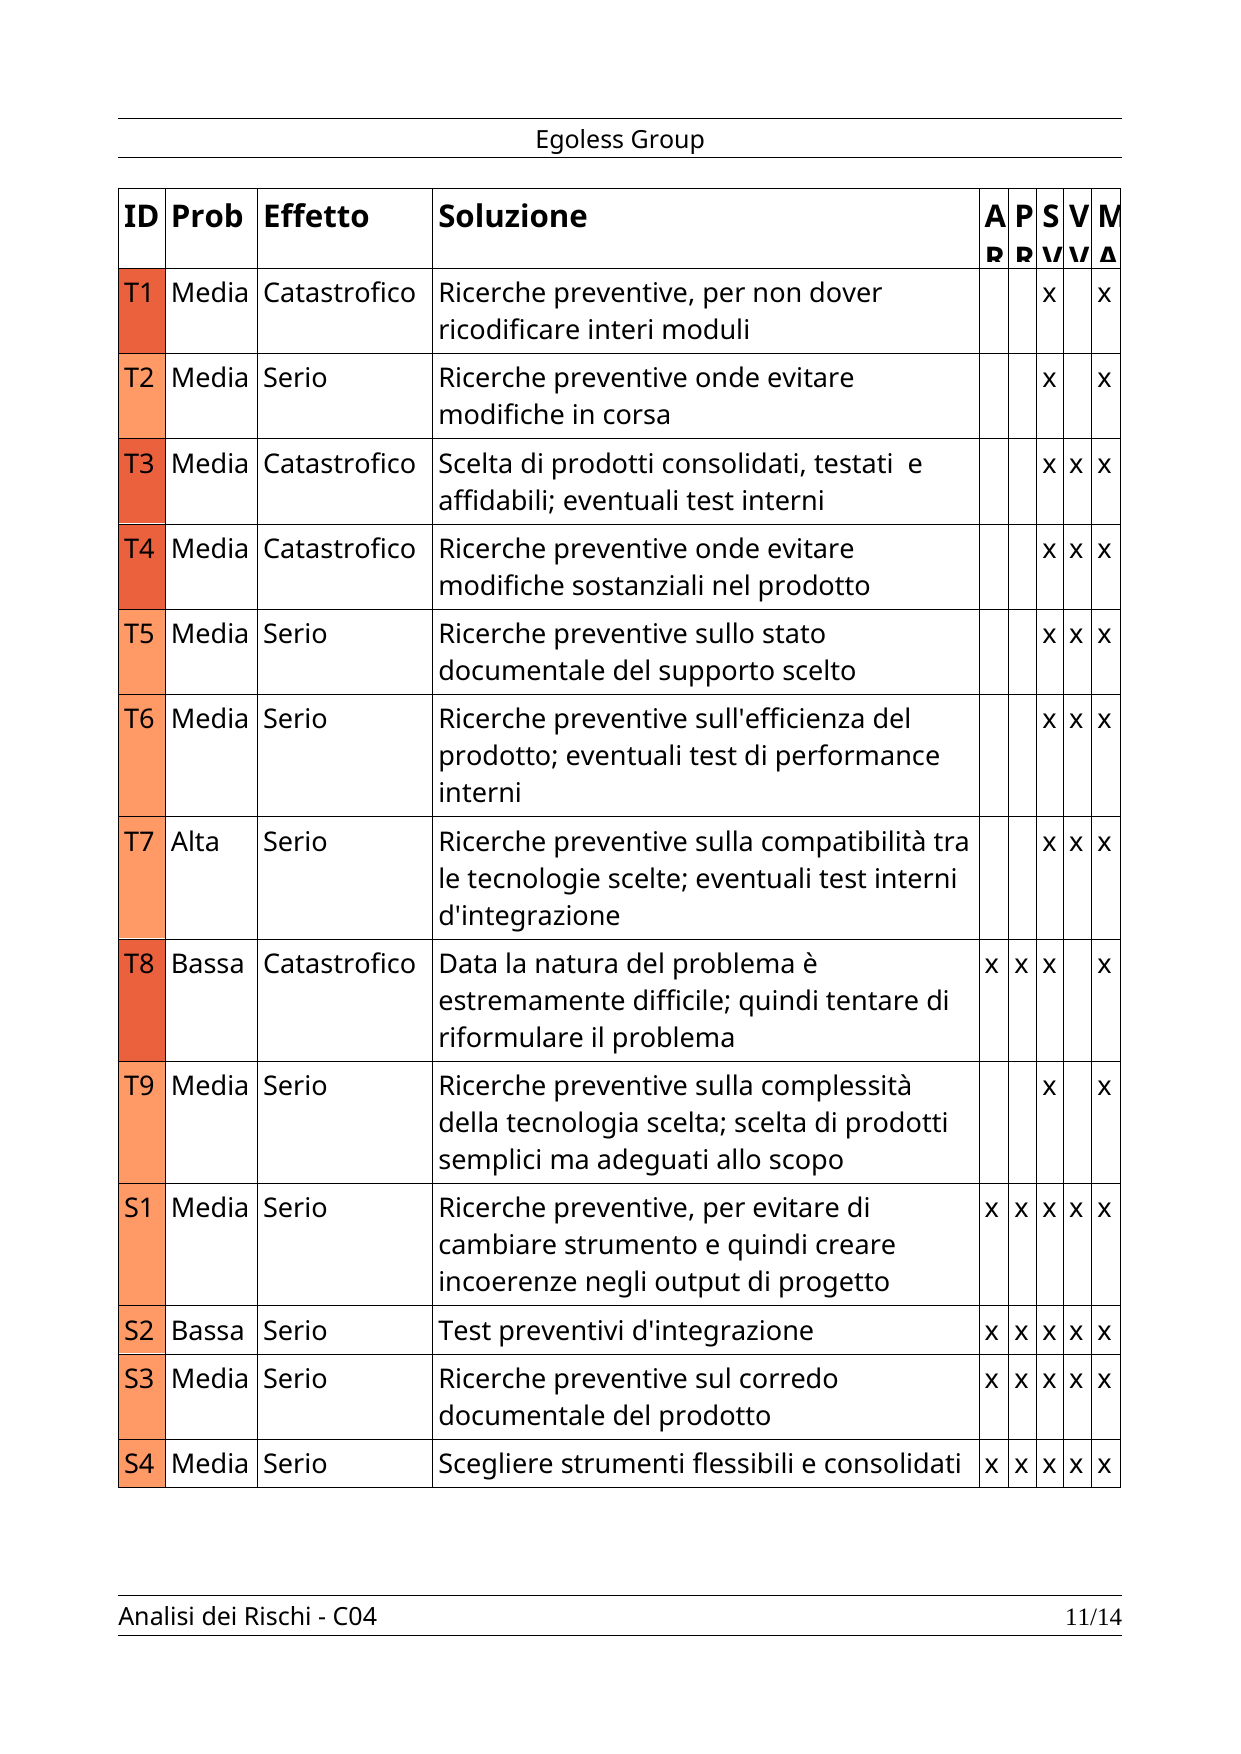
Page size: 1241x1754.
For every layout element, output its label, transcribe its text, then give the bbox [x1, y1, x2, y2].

table_cell x [1092, 695, 1120, 816]
table_cell Media [166, 1355, 257, 1439]
table_cell x [1092, 1355, 1120, 1439]
table_cell x [1064, 695, 1091, 816]
table_cell T8 [119, 940, 165, 1061]
table_cell [1009, 610, 1036, 694]
table_cell x [1092, 1440, 1120, 1487]
table_cell x [1037, 269, 1063, 353]
table_header Effetto [258, 189, 432, 268]
table_cell x [1064, 817, 1091, 938]
table_cell Serio [258, 1355, 432, 1439]
table_cell x [1092, 610, 1120, 694]
table_cell x [1009, 1355, 1036, 1439]
table_cell T9 [119, 1062, 165, 1183]
table_cell [1009, 695, 1036, 816]
table_cell [1064, 940, 1091, 1061]
table_cell [980, 695, 1008, 816]
table_cell Ricerche preventive sull'efficienza del prodotto; eventuali test di performance interni [433, 695, 979, 816]
table_cell x [1064, 1184, 1091, 1305]
table_cell Test preventivi d'integrazione [433, 1306, 979, 1353]
table_cell Ricerche preventive sul corredo documentale del prodotto [433, 1355, 979, 1439]
table_cell S4 [119, 1440, 165, 1487]
table_cell Media [166, 1440, 257, 1487]
table_cell [1009, 1062, 1036, 1183]
table_cell Ricerche preventive, per evitare di cambiare strumento e quindi creare incoerenze negli output di progetto [433, 1184, 979, 1305]
table_cell Serio [258, 695, 432, 816]
table_cell T5 [119, 610, 165, 694]
table_cell [1009, 525, 1036, 609]
table_cell Media [166, 695, 257, 816]
table_cell Alta [166, 817, 257, 938]
table_cell Serio [258, 354, 432, 438]
table_cell [1064, 354, 1091, 438]
table_cell Media [166, 354, 257, 438]
table_header Soluzione [433, 189, 979, 268]
table_cell x [1037, 695, 1063, 816]
table_header SV [1037, 189, 1063, 268]
table_header AR [980, 189, 1008, 268]
table_cell [1009, 269, 1036, 353]
table_cell Catastrofico [258, 940, 432, 1061]
table_cell x [980, 1184, 1008, 1305]
table_cell x [1092, 817, 1120, 938]
table_cell x [1037, 1440, 1063, 1487]
table_cell Serio [258, 817, 432, 938]
table_cell Media [166, 439, 257, 523]
table_cell Scelta di prodotti consolidati, testati e affidabili; eventuali test interni [433, 439, 979, 523]
table_cell [1009, 439, 1036, 523]
table_cell T6 [119, 695, 165, 816]
table_cell Ricerche preventive sullo stato documentale del supporto scelto [433, 610, 979, 694]
table_cell Media [166, 269, 257, 353]
table_cell x [1009, 940, 1036, 1061]
table_cell x [1064, 610, 1091, 694]
table_cell S2 [119, 1306, 165, 1353]
table_cell Bassa [166, 1306, 257, 1353]
table_cell T1 [119, 269, 165, 353]
table_cell x [1009, 1440, 1036, 1487]
table_cell x [1064, 439, 1091, 523]
table_cell Serio [258, 1062, 432, 1183]
table_cell Serio [258, 1306, 432, 1353]
table_cell x [1037, 1306, 1063, 1353]
table_cell T7 [119, 817, 165, 938]
table_cell [980, 439, 1008, 523]
table_cell T4 [119, 525, 165, 609]
table_cell x [1064, 1355, 1091, 1439]
table_header ID [119, 189, 165, 268]
table_cell Serio [258, 610, 432, 694]
table_cell x [1037, 817, 1063, 938]
table_cell [980, 525, 1008, 609]
table_cell T2 [119, 354, 165, 438]
table_cell [980, 817, 1008, 938]
table_cell x [1092, 940, 1120, 1061]
table_cell x [1064, 525, 1091, 609]
table_cell x [1064, 1306, 1091, 1353]
table_header VV [1064, 189, 1091, 268]
table_cell x [1009, 1306, 1036, 1353]
table_cell [980, 354, 1008, 438]
table_cell Catastrofico [258, 525, 432, 609]
table_cell x [1092, 439, 1120, 523]
table_cell x [980, 940, 1008, 1061]
table_cell x [1092, 1306, 1120, 1353]
table_cell x [1037, 439, 1063, 523]
table_cell Ricerche preventive onde evitare modifiche in corsa [433, 354, 979, 438]
table_cell x [980, 1355, 1008, 1439]
table_cell x [1037, 940, 1063, 1061]
table_cell Serio [258, 1184, 432, 1305]
table_cell T3 [119, 439, 165, 523]
table_header MA [1092, 189, 1120, 268]
table_cell Media [166, 525, 257, 609]
table_cell x [980, 1440, 1008, 1487]
table_cell Catastrofico [258, 439, 432, 523]
table_cell Media [166, 1184, 257, 1305]
table_cell x [1037, 1184, 1063, 1305]
table_cell Ricerche preventive, per non dover ricodificare interi moduli [433, 269, 979, 353]
table_cell Scegliere strumenti flessibili e consolidati [433, 1440, 979, 1487]
table_cell x [1037, 610, 1063, 694]
table_cell S3 [119, 1355, 165, 1439]
table_cell [1009, 817, 1036, 938]
table_cell Data la natura del problema è estremamente difficile; quindi tentare di riformulare il problema [433, 940, 979, 1061]
table_cell S1 [119, 1184, 165, 1305]
table_cell x [1092, 269, 1120, 353]
table_cell x [1037, 1355, 1063, 1439]
table_cell Catastrofico [258, 269, 432, 353]
table_cell x [1092, 525, 1120, 609]
table_cell Media [166, 610, 257, 694]
table_cell Ricerche preventive sulla compatibilità tra le tecnologie scelte; eventuali test interni d'integrazione [433, 817, 979, 938]
table_cell [1064, 269, 1091, 353]
table_cell [980, 269, 1008, 353]
table_cell x [1037, 525, 1063, 609]
table_cell x [1037, 1062, 1063, 1183]
table_cell [980, 610, 1008, 694]
table_cell x [1037, 354, 1063, 438]
table_cell Bassa [166, 940, 257, 1061]
table_cell Ricerche preventive onde evitare modifiche sostanziali nel prodotto [433, 525, 979, 609]
table_cell [980, 1062, 1008, 1183]
table_cell Media [166, 1062, 257, 1183]
table_cell x [1009, 1184, 1036, 1305]
table_header Prob. [166, 189, 257, 268]
table_cell Ricerche preventive sulla complessità della tecnologia scelta; scelta di prodotti semplici ma adeguati allo scopo [433, 1062, 979, 1183]
table_cell Serio [258, 1440, 432, 1487]
table_cell [1009, 354, 1036, 438]
table_cell x [1092, 1062, 1120, 1183]
table_cell x [1064, 1440, 1091, 1487]
table_cell [1064, 1062, 1091, 1183]
table_cell x [1092, 354, 1120, 438]
table_cell x [980, 1306, 1008, 1353]
table_header PR [1009, 189, 1036, 268]
table_cell x [1092, 1184, 1120, 1305]
